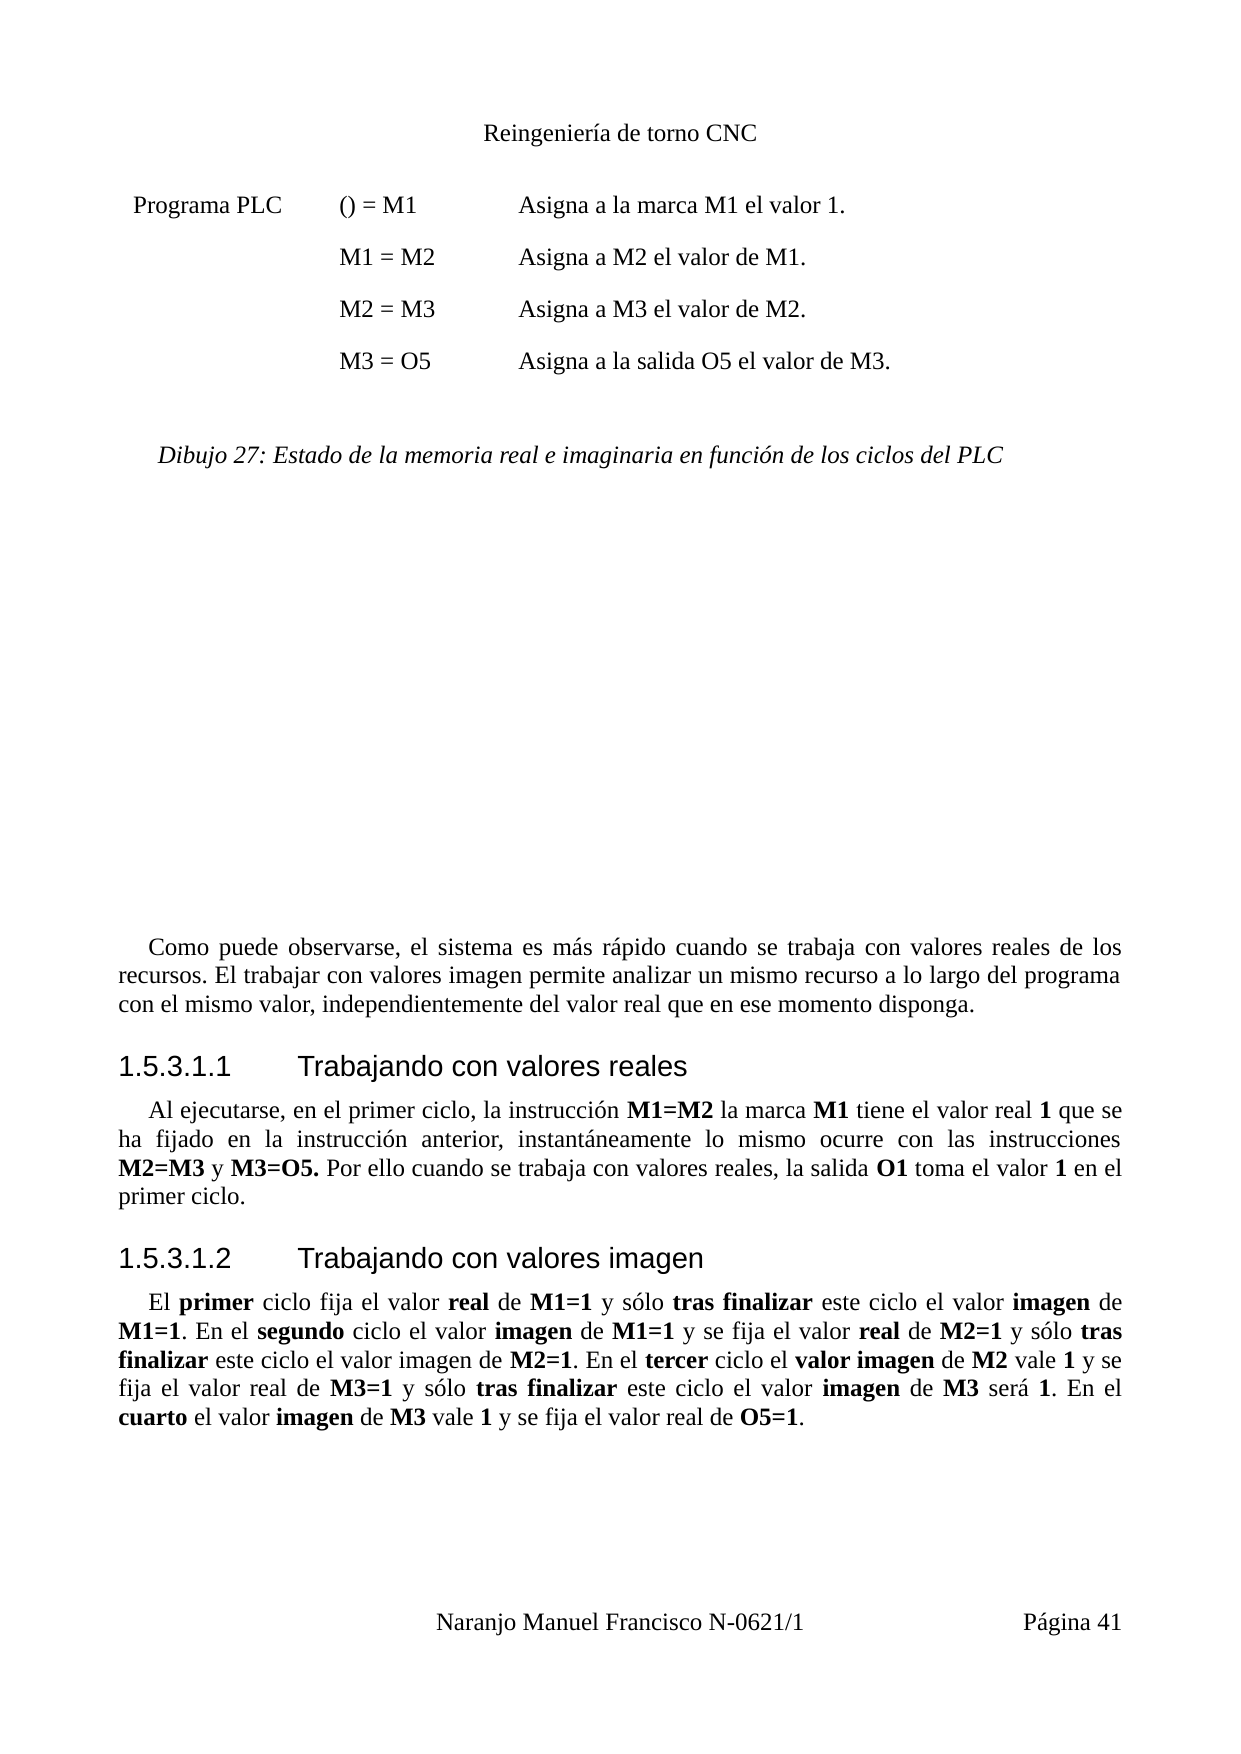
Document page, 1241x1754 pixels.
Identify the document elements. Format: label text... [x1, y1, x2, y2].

table_header Asigna a la marca M1 el valor 1. [512, 178, 1122, 230]
table_cell M1 = M2 [334, 230, 512, 282]
table_cell [127, 282, 333, 334]
subtitle Trabajando con valores reales [118, 1049, 1122, 1083]
table_header Programa PLC [127, 178, 333, 230]
table_cell Asigna a la salida O5 el valor de M3. [512, 334, 1122, 386]
subtitle Trabajando con valores imagen [118, 1241, 1122, 1275]
table_header () = M1 [334, 178, 512, 230]
text El primer ciclo fija el valor real de M1=1 y sólo tras finalizar este ciclo el valor imagen de M1=1. En el segundo ciclo el valor imagen de M1=1 y se fija el valor real de M2=1 y sólo tras finalizar este ciclo el valor imagen de M2=1. En el tercer ciclo el valor imagen de M2 vale 1 y se fija el valor real de M3=1 y sólo tras finalizar este ciclo el valor imagen de M3 será 1. En el cuarto el valor imagen de M3 vale 1 y se fija el valor real de O5=1. [118, 1287, 1122, 1431]
text Como puede observarse, el sistema es más rápido cuando se trabaja con valores reales de los recursos. El trabajar con valores imagen permite analizar un mismo recurso a lo largo del programa con el mismo valor, independientemente del valor real que en ese momento disponga. [118, 932, 1122, 1018]
table_cell [127, 230, 333, 282]
text Al ejecutarse, en el primer ciclo, la instrucción M1=M2 la marca M1 tiene el valor real 1 que se ha fijado en la instrucción anterior, instantáneamente lo mismo ocurre con las instrucciones M2=M3 y M3=O5. Por ello cuando se trabaja con valores reales, la salida O1 toma el valor 1 en el primer ciclo. [118, 1095, 1122, 1210]
table_cell [127, 334, 333, 386]
table_cell M2 = M3 [334, 282, 512, 334]
text Dibujo 27: Estado de la memoria real e imaginaria en función de los ciclos del PLC [158, 440, 1083, 469]
table_cell Asigna a M3 el valor de M2. [512, 282, 1122, 334]
table_cell Asigna a M2 el valor de M1. [512, 230, 1122, 282]
table_cell M3 = O5 [334, 334, 512, 386]
